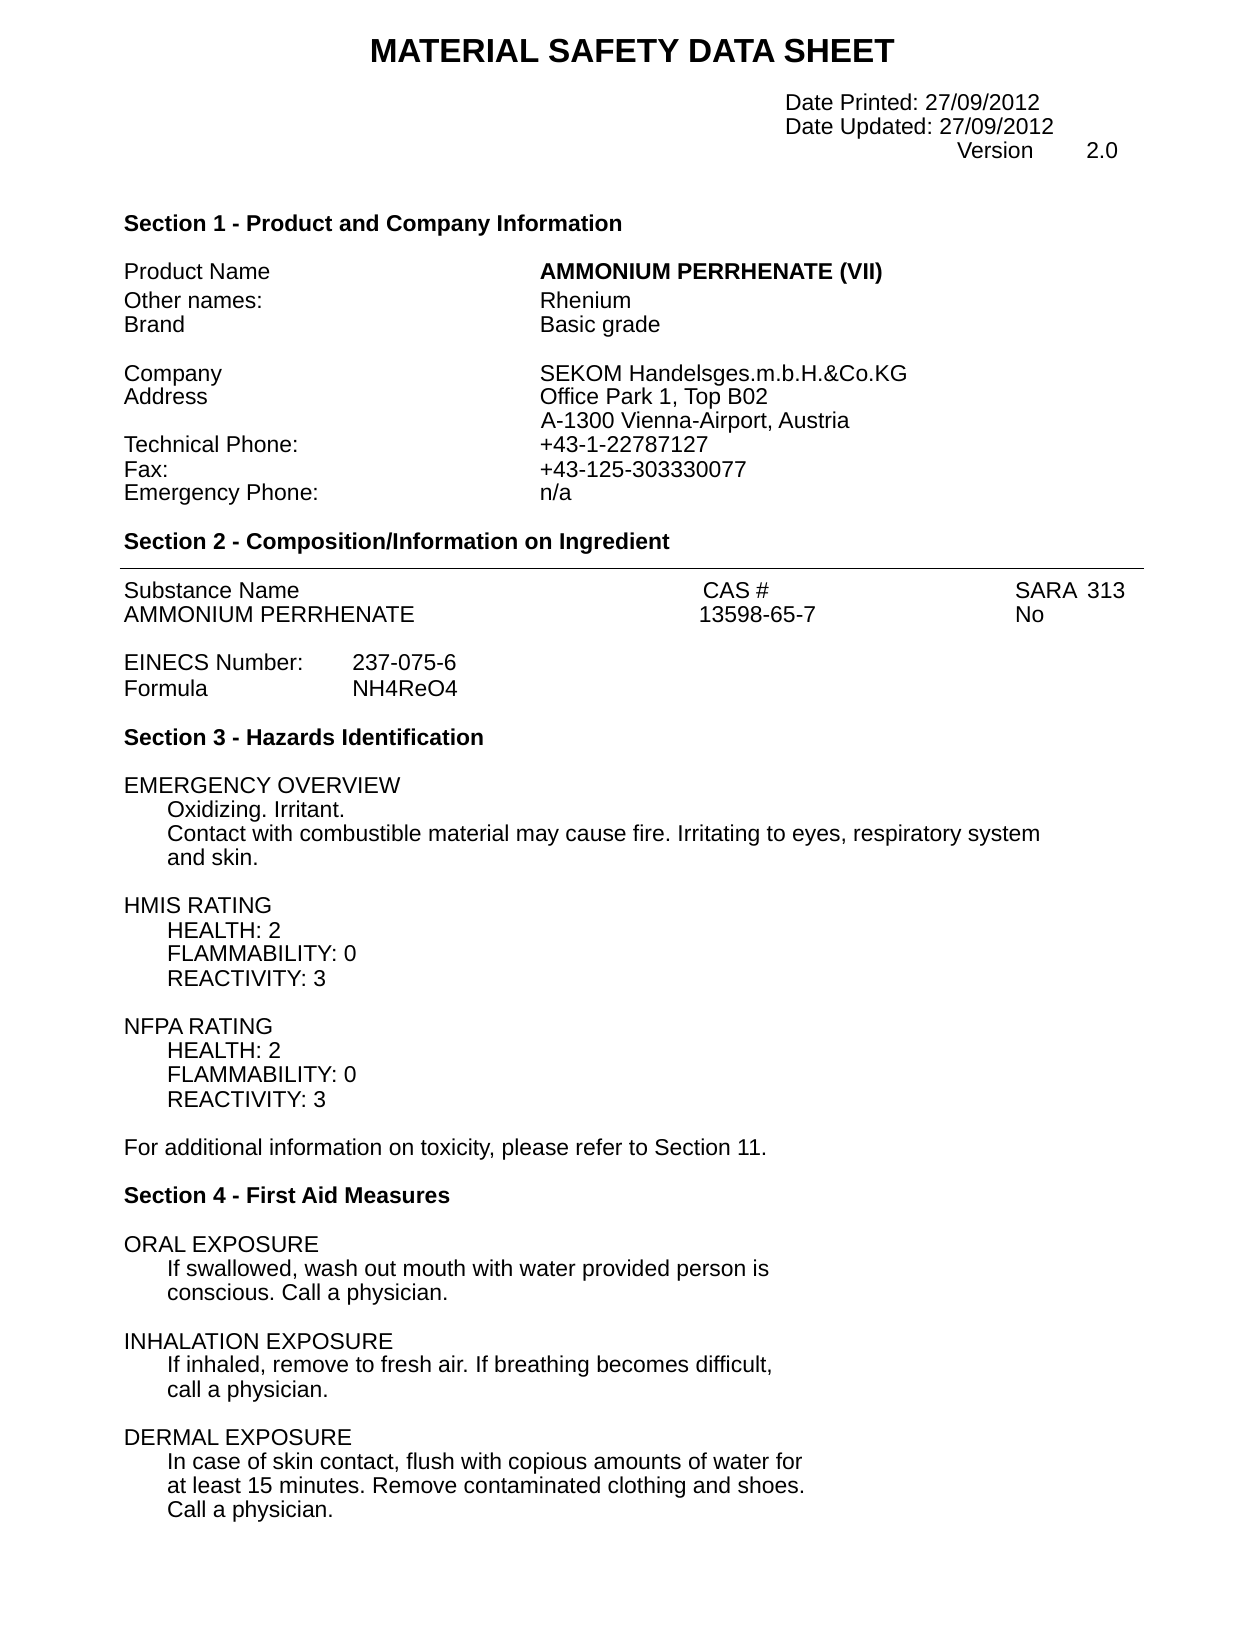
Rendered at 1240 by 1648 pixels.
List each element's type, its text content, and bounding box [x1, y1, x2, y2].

text In case of skin contact, flush with copious amounts of water for [167, 1452, 1156, 1476]
text EMERGENCY OVERVIEW Oxidizing. Irritant. [124, 774, 461, 822]
table_cell No [929, 604, 1080, 639]
text at least 15 minutes. Remove contaminated clothing and shoes. [167, 1476, 1156, 1500]
text Version 2.0 [108, 141, 1118, 165]
text If inhaled, remove to fresh air. If breathing becomes difficult, [167, 1356, 1156, 1380]
text DERMAL EXPOSURE [124, 1425, 1156, 1452]
text Product Name AMMONIUM PERRHENATE (VII) [124, 260, 906, 284]
table_header SARA [929, 569, 1080, 604]
text If swallowed, wash out mouth with water provided person is [167, 1259, 1156, 1283]
text Date Printed: 27/09/2012 [785, 91, 1156, 117]
text conscious. Call a physician. [167, 1283, 1156, 1308]
text Brand Basic grade [124, 313, 1156, 339]
text For additional information on toxicity, please refer to Section 11. [124, 1136, 1156, 1162]
text FLAMMABILITY: 0 [167, 1064, 1156, 1090]
table_header 313 [1080, 569, 1144, 604]
text INHALATION EXPOSURE [124, 1329, 1156, 1356]
text Emergency Phone: n/a [124, 484, 1156, 508]
text HMIS RATING HEALTH: 2 [124, 895, 302, 943]
text EINECS Number: 237-075-6 [124, 651, 1156, 677]
text FLAMMABILITY: 0 [167, 943, 1156, 969]
table_header Substance Name [120, 569, 548, 604]
text Date Updated: 27/09/2012 [785, 117, 1156, 141]
text A-1300 Vienna-Airport, Austria [541, 412, 1156, 436]
text Address Office Park 1, Top B02 [124, 387, 1156, 412]
text Section 3 - Hazards Identification [124, 725, 1156, 751]
text REACTIVITY: 3 [167, 969, 1156, 994]
text Call a physician. [167, 1500, 1156, 1525]
text Section 4 - First Aid Measures [124, 1184, 1156, 1210]
text NFPA RATING HEALTH: 2 [124, 1016, 302, 1064]
text MATERIAL SAFETY DATA SHEET [108, 31, 1156, 69]
table_cell 13598-65-7 [548, 604, 929, 639]
text REACTIVITY: 3 [167, 1090, 1156, 1114]
text ORAL EXPOSURE [124, 1232, 1156, 1259]
text Section 1 - Product and Company Information [124, 211, 1156, 237]
table_cell AMMONIUM PERRHENATE [120, 604, 548, 639]
text Formula NH4ReO4 [124, 677, 1156, 703]
table_cell [1080, 604, 1144, 639]
text Fax: +43-125-303330077 [124, 460, 1156, 484]
table_header CAS # [548, 569, 929, 604]
text call a physician. [167, 1380, 1156, 1404]
text Company SEKOM Handelsges.m.b.H.&Co.KG [124, 361, 1156, 387]
text Contact with combustible material may cause fire. Irritating to eyes, respiratory system and skin. [167, 822, 1079, 871]
text Technical Phone: +43-1-22787127 [124, 436, 1156, 460]
text Section 2 - Composition/Information on Ingredient [124, 530, 1156, 556]
text Other names: Rhenium [124, 289, 906, 313]
